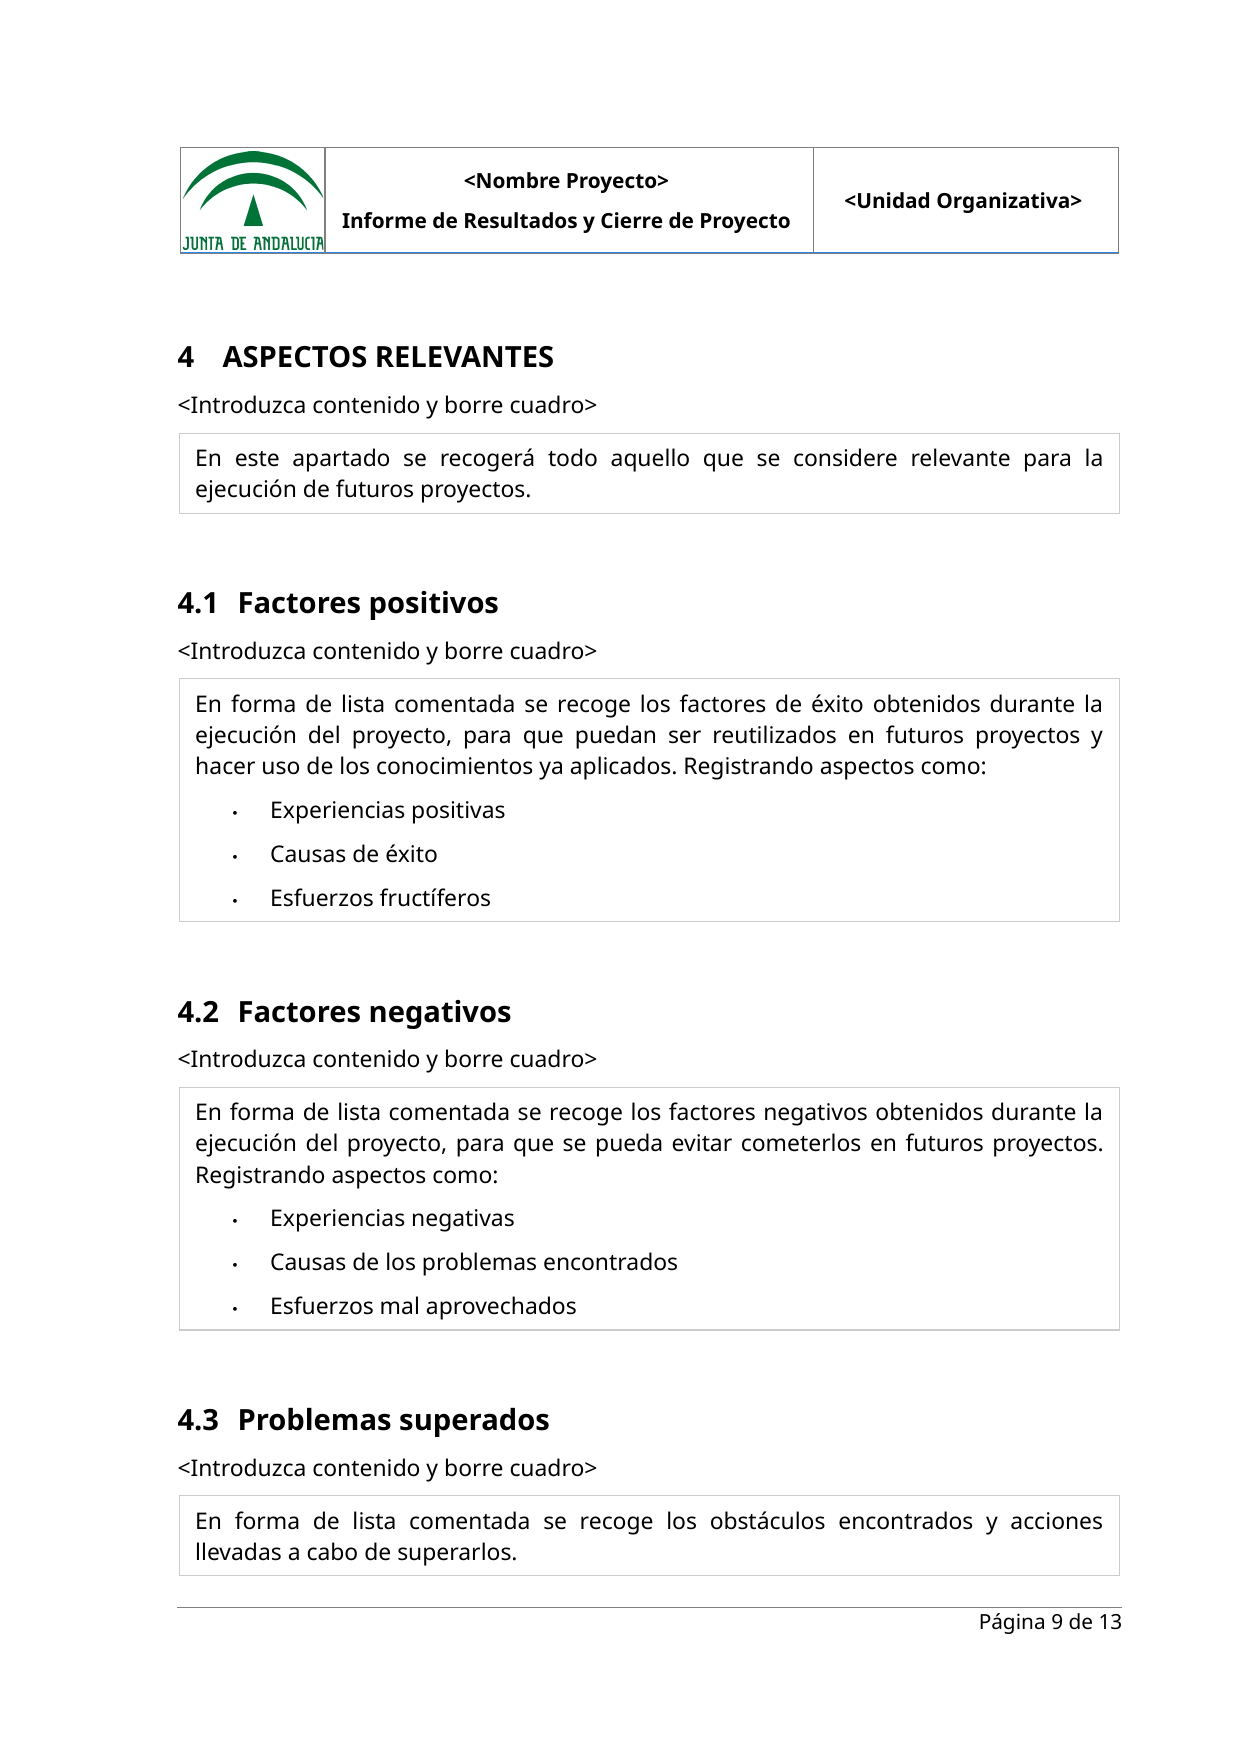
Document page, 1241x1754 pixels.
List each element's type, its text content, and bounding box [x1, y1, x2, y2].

list Causas de éxito [232, 838, 1104, 869]
text <Introduzca contenido y borre cuadro> [177, 634, 1122, 666]
text <Introduzca contenido y borre cuadro> [177, 1451, 1122, 1483]
text <Introduzca contenido y borre cuadro> [177, 1043, 1122, 1074]
list Experiencias negativas [232, 1202, 1104, 1234]
text En este apartado se recogerá todo aquello que se considere relevante para la ejecución de futuros proyectos. [195, 442, 1104, 504]
text <Introduzca contenido y borre cuadro> [177, 389, 1122, 420]
subtitle Factores negativos [177, 991, 1122, 1031]
list Esfuerzos fructíferos [232, 881, 1104, 913]
text En forma de lista comentada se recoge los obstáculos encontrados y acciones llevadas a cabo de superarlos. [195, 1504, 1104, 1567]
text En forma de lista comentada se recoge los factores de éxito obtenidos durante la ejecución del proyecto, para que puedan ser reutilizados en futuros proyectos y hacer uso de los conocimientos ya aplicados. Registrando aspectos como: [195, 688, 1104, 781]
list Causas de los problemas encontrados [232, 1246, 1104, 1277]
picture [182, 151, 324, 250]
subtitle Factores positivos [177, 582, 1122, 622]
text En forma de lista comentada se recoge los factores negativos obtenidos durante la ejecución del proyecto, para que se pueda evitar cometerlos en futuros proyectos. Registrando aspectos como: [195, 1096, 1104, 1190]
subtitle ASPECTOS RELEVANTES [177, 336, 1122, 376]
list Experiencias positivas [232, 794, 1104, 825]
list Esfuerzos mal aprovechados [232, 1290, 1104, 1321]
subtitle Problemas superados [177, 1399, 1122, 1439]
